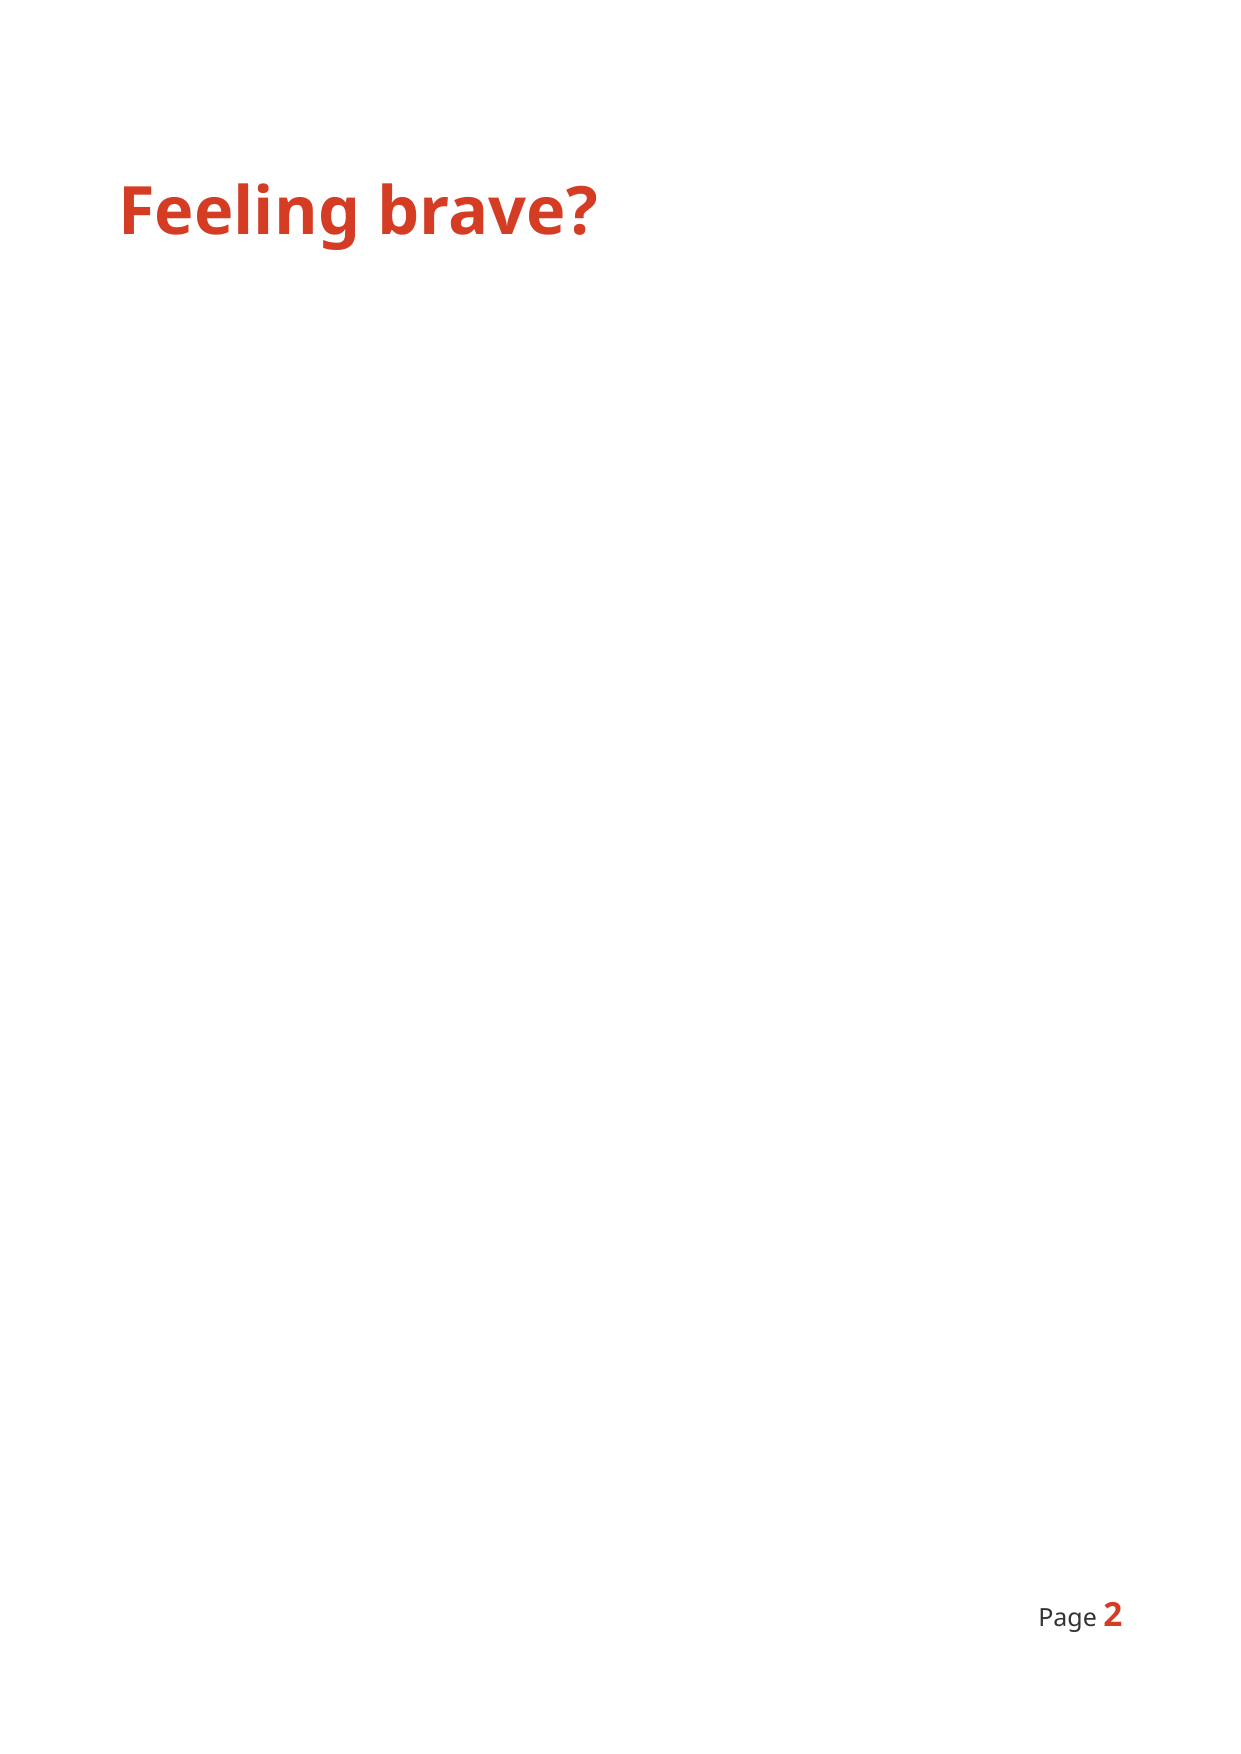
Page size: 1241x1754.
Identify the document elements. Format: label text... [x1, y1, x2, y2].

subtitle Feeling brave? [118, 163, 1122, 254]
